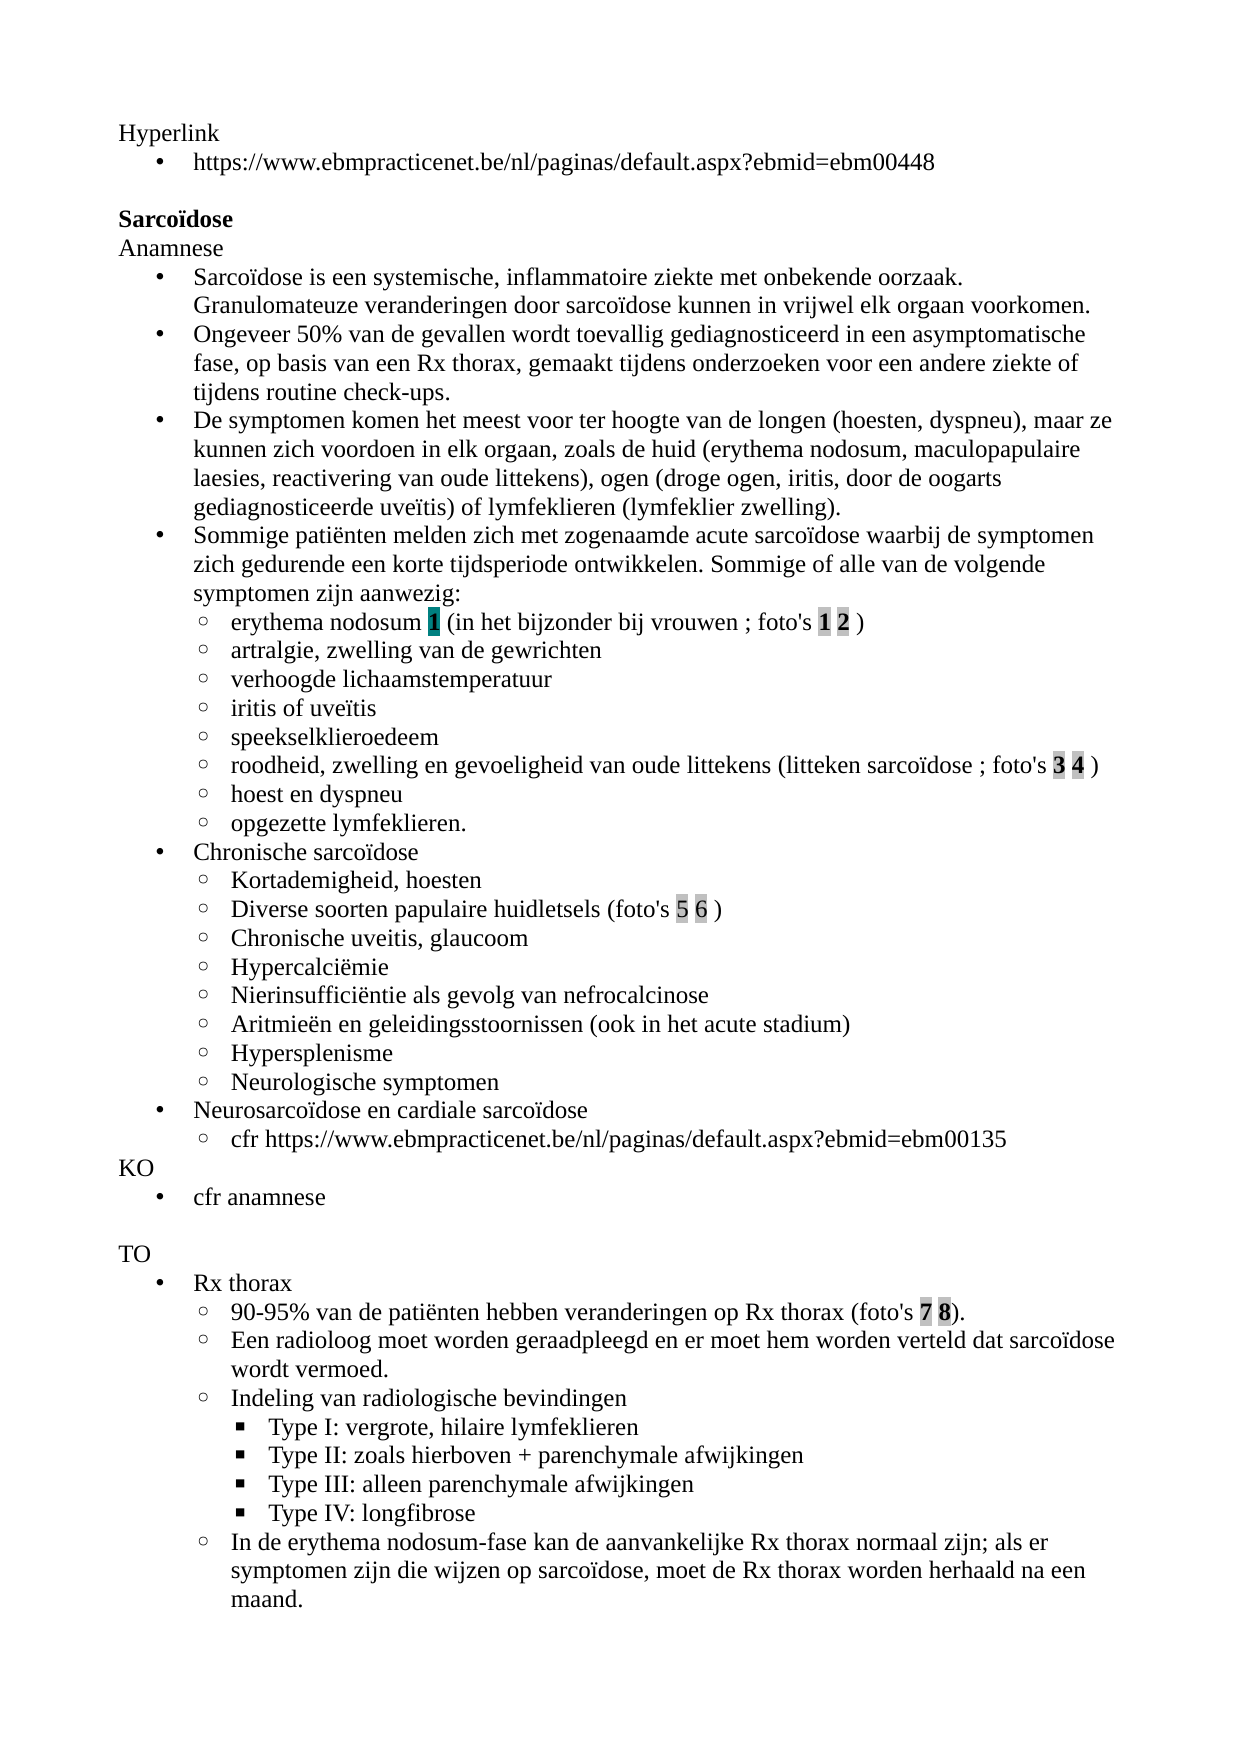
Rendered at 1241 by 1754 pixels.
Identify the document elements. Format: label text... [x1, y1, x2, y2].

list hoest en dyspneu [193, 779, 1122, 808]
list verhoogde lichaamstemperatuur [193, 664, 1122, 693]
list artralgie, zwelling van de gewrichten [193, 636, 1122, 664]
list Type III: alleen parenchymale afwijkingen [231, 1469, 1122, 1498]
list Aritmieën en geleidingsstoornissen (ook in het acute stadium) [193, 1009, 1122, 1038]
list Type IV: longfibrose [231, 1498, 1122, 1527]
list Een radioloog moet worden geraadpleegd en er moet hem worden verteld dat sarcoïdose wordt vermoed. [193, 1326, 1122, 1383]
list opgezette lymfeklieren. [193, 808, 1122, 837]
list Hypersplenisme [193, 1038, 1122, 1067]
list speekselklieroedeem [193, 722, 1122, 751]
list Sommige patiënten melden zich met zogenaamde acute sarcoïdose waarbij de symptomen zich gedurende een korte tijdsperiode ontwikkelen. Sommige of alle van de volgende symptomen zijn aanwezig: [156, 521, 1122, 607]
list Rx thorax [156, 1268, 1122, 1297]
list Chronische sarcoïdose [156, 837, 1122, 866]
list roodheid, zwelling en gevoeligheid van oude littekens (litteken sarcoïdose ; foto's 3 4 ) [193, 751, 1122, 779]
list Sarcoïdose is een systemische, inflammatoire ziekte met onbekende oorzaak. Granulomateuze veranderingen door sarcoïdose kunnen in vrijwel elk orgaan voorkomen. [156, 262, 1122, 319]
list Type II: zoals hierboven + parenchymale afwijkingen [231, 1441, 1122, 1469]
list https://www.ebmpracticenet.be/nl/paginas/default.aspx?ebmid=ebm00448 [156, 147, 1122, 176]
list Type I: vergrote, hilaire lymfeklieren [231, 1412, 1122, 1441]
text TO [118, 1239, 1122, 1268]
list Diverse soorten papulaire huidletsels (foto's 5 6 ) [193, 894, 1122, 923]
list Indeling van radiologische bevindingen [193, 1383, 1122, 1412]
text Hyperlink [118, 118, 1122, 147]
list iritis of uveïtis [193, 693, 1122, 722]
text Sarcoïdose [118, 204, 1122, 233]
text KO [118, 1153, 1122, 1182]
list Neurosarcoïdose en cardiale sarcoïdose [156, 1096, 1122, 1124]
list De symptomen komen het meest voor ter hoogte van de longen (hoesten, dyspneu), maar ze kunnen zich voordoen in elk orgaan, zoals de huid (erythema nodosum, maculopapulaire laesies, reactivering van oude littekens), ogen (droge ogen, iritis, door de oogarts gediagnosticeerde uveïtis) of lymfeklieren (lymfeklier zwelling). [156, 406, 1122, 521]
list Neurologische symptomen [193, 1067, 1122, 1096]
list cfr anamnese [156, 1182, 1122, 1211]
list erythema nodosum 1 (in het bijzonder bij vrouwen ; foto's 1 2 ) [193, 607, 1122, 636]
list Nierinsufficiëntie als gevolg van nefrocalcinose [193, 981, 1122, 1009]
list cfr https://www.ebmpracticenet.be/nl/paginas/default.aspx?ebmid=ebm00135 [193, 1124, 1122, 1153]
text Anamnese [118, 233, 1122, 262]
list Ongeveer 50% van de gevallen wordt toevallig gediagnosticeerd in een asymptomatische fase, op basis van een Rx thorax, gemaakt tijdens onderzoeken voor een andere ziekte of tijdens routine check-ups. [156, 319, 1122, 406]
list Chronische uveitis, glaucoom [193, 923, 1122, 952]
list Hypercalciëmie [193, 952, 1122, 981]
list Kortademigheid, hoesten [193, 866, 1122, 894]
list In de erythema nodosum-fase kan de aanvankelijke Rx thorax normaal zijn; als er symptomen zijn die wijzen op sarcoïdose, moet de Rx thorax worden herhaald na een maand. [193, 1527, 1122, 1613]
list 90-95% van de patiënten hebben veranderingen op Rx thorax (foto's 7 8). [193, 1297, 1122, 1326]
